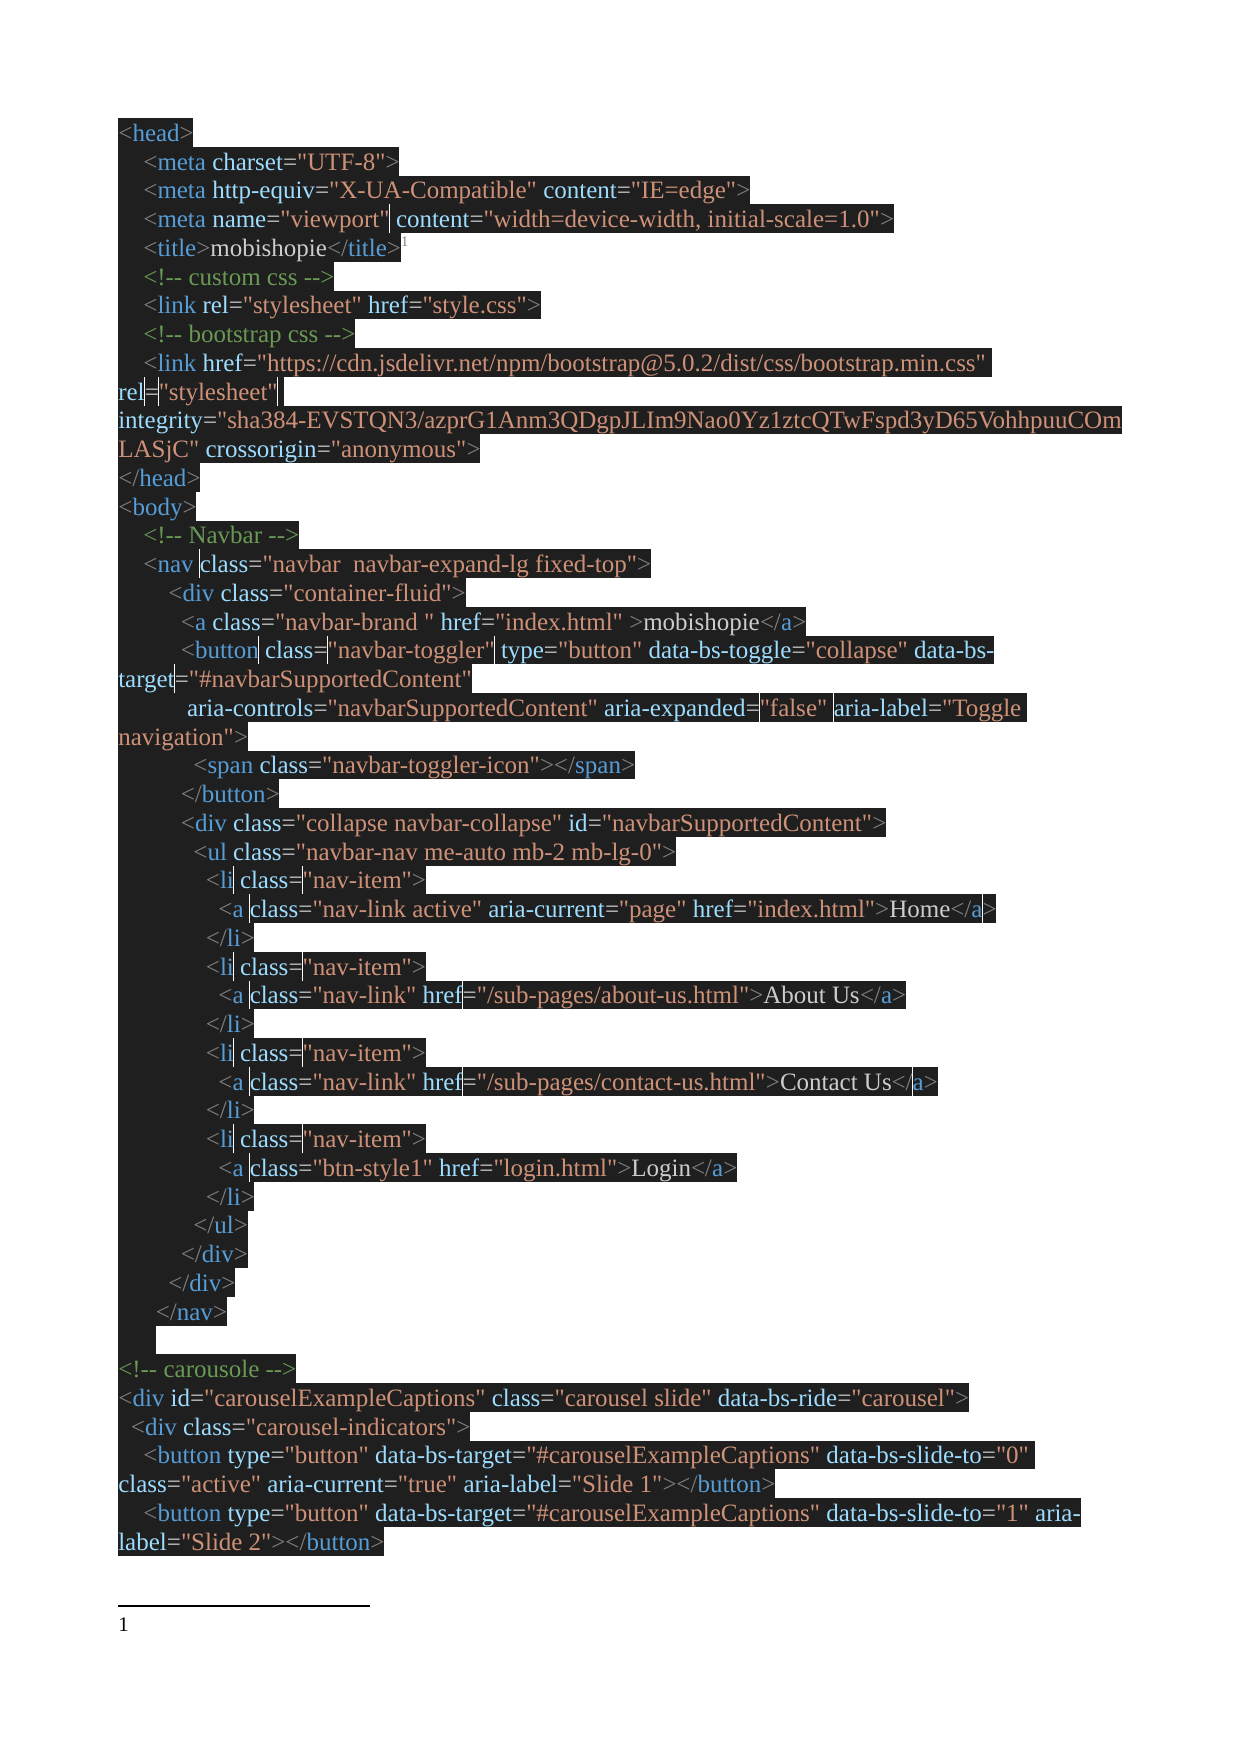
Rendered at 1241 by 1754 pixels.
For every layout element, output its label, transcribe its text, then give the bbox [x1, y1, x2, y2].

text <body> [118, 492, 1122, 521]
text </div> [118, 1239, 1122, 1268]
text <li class="nav-item"> [118, 1124, 1122, 1153]
text <head> [118, 118, 1122, 147]
text <div id="carouselExampleCaptions" class="carousel slide" data-bs-ride="carousel"> [118, 1383, 1122, 1412]
text </button> [118, 779, 1122, 808]
text <li class="nav-item"> [118, 1038, 1122, 1067]
text </li> [118, 1182, 1122, 1211]
text <a class="navbar-brand " href="index.html" >mobishopie</a> [118, 607, 1122, 636]
text <!-- bootstrap css --> [118, 319, 1122, 348]
text <div class="collapse navbar-collapse" id="navbarSupportedContent"> [118, 808, 1122, 837]
text <link rel="stylesheet" href="style.css"> [118, 291, 1122, 319]
text </ul> [118, 1211, 1122, 1239]
text <button type="button" data-bs-target="#carouselExampleCaptions" data-bs-slide-to="1" aria-label="Slide 2"></button> [118, 1498, 1122, 1556]
text </li> [118, 923, 1122, 952]
text <li class="nav-item"> [118, 952, 1122, 981]
text <ul class="navbar-nav me-auto mb-2 mb-lg-0"> [118, 837, 1122, 866]
text <button class="navbar-toggler" type="button" data-bs-toggle="collapse" data-bs-target="#navbarSupportedContent" [118, 636, 1122, 693]
text aria-controls="navbarSupportedContent" aria-expanded="false" aria-label="Toggle navigation"> [118, 693, 1122, 751]
text <!-- carousole --> [118, 1354, 1122, 1383]
text <link href="https://cdn.jsdelivr.net/npm/bootstrap@5.0.2/dist/css/bootstrap.min.css" rel="stylesheet" integrity="sha384-EVSTQN3/azprG1Anm3QDgpJLIm9Nao0Yz1ztcQTwFspd3yD65VohhpuuCOmLASjC" crossorigin="anonymous"> [118, 348, 1122, 463]
text <div class="carousel-indicators"> [118, 1412, 1122, 1441]
text <li class="nav-item"> [118, 866, 1122, 894]
text <button type="button" data-bs-target="#carouselExampleCaptions" data-bs-slide-to="0" class="active" aria-current="true" aria-label="Slide 1"></button> [118, 1441, 1122, 1498]
text <a class="nav-link" href="/sub-pages/contact-us.html">Contact Us</a> [118, 1067, 1122, 1096]
text <nav class="navbar navbar-expand-lg fixed-top"> [118, 549, 1122, 578]
text <div class="container-fluid"> [118, 578, 1122, 607]
text <a class="nav-link active" aria-current="page" href="index.html">Home</a> [118, 894, 1122, 923]
text <a class="btn-style1" href="login.html">Login</a> [118, 1153, 1122, 1182]
text </nav> [118, 1297, 1122, 1326]
text <title>mobishopie</title> [118, 233, 1122, 262]
text </div> [118, 1268, 1122, 1297]
text <meta http-equiv="X-UA-Compatible" content="IE=edge"> [118, 176, 1122, 204]
text <meta name="viewport" content="width=device-width, initial-scale=1.0"> [118, 204, 1122, 233]
text <a class="nav-link" href="/sub-pages/about-us.html">About Us</a> [118, 981, 1122, 1009]
text <meta charset="UTF-8"> [118, 147, 1122, 176]
text <span class="navbar-toggler-icon"></span> [118, 751, 1122, 779]
text </head> [118, 463, 1122, 492]
text </li> [118, 1096, 1122, 1124]
text <!-- custom css --> [118, 262, 1122, 291]
text </li> [118, 1009, 1122, 1038]
text <!-- Navbar --> [118, 521, 1122, 549]
